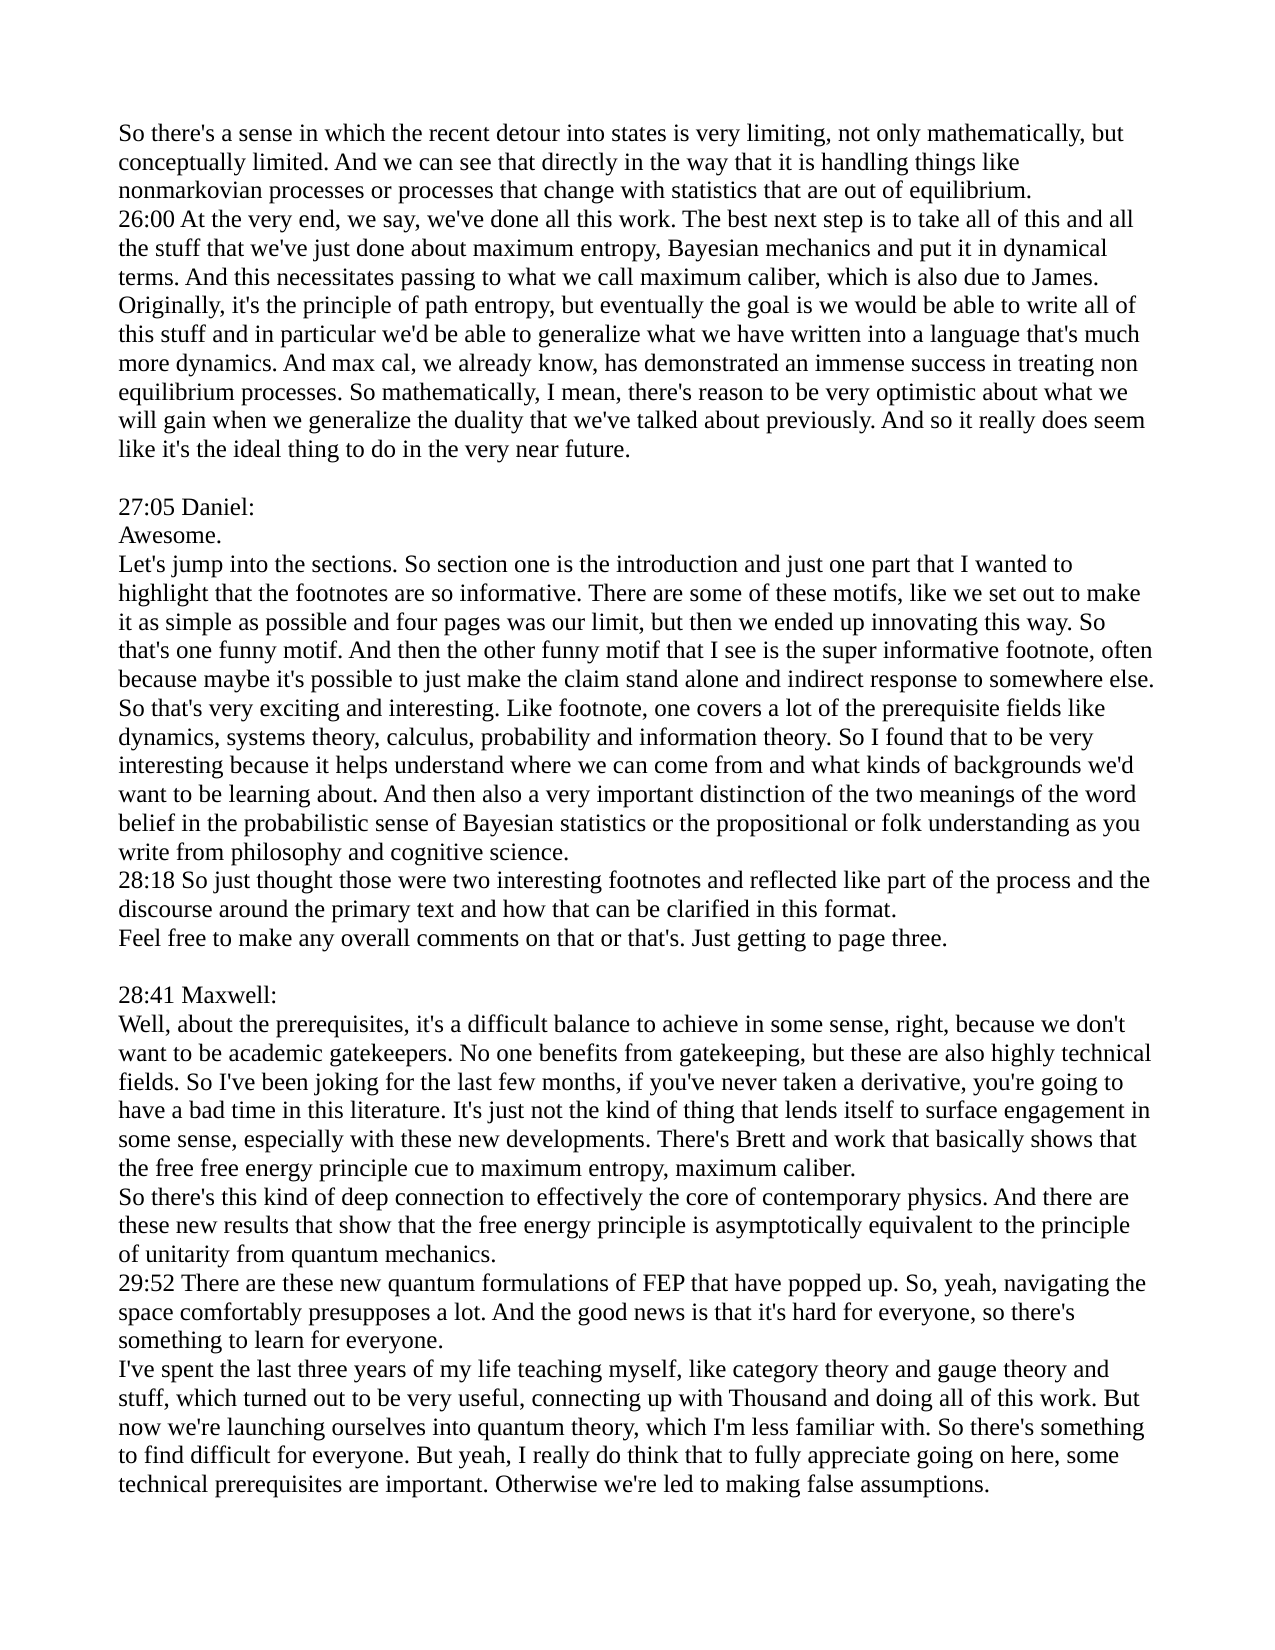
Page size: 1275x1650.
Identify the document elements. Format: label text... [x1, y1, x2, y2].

text So that's very exciting and interesting. Like footnote, one covers a lot of the prerequisite fields like dynamics, systems theory, calculus, probability and information theory. So I found that to be very interesting because it helps understand where we can come from and what kinds of backgrounds we'd want to be learning about. And then also a very important distinction of the two meanings of the word belief in the probabilistic sense of Bayesian statistics or the propositional or folk understanding as you write from philosophy and cognitive science. [118, 693, 1157, 866]
text 29:52 There are these new quantum formulations of FEP that have popped up. So, yeah, navigating the space comfortably presupposes a lot. And the good news is that it's hard for everyone, so there's something to learn for everyone. [118, 1268, 1157, 1354]
text 27:05 Daniel: [118, 492, 1157, 521]
text Well, about the prerequisites, it's a difficult balance to achieve in some sense, right, because we don't want to be academic gatekeepers. No one benefits from gatekeeping, but these are also highly technical fields. So I've been joking for the last few months, if you've never taken a derivative, you're going to have a bad time in this literature. It's just not the kind of thing that lends itself to surface engagement in some sense, especially with these new developments. There's Brett and work that basically shows that the free free energy principle cue to maximum entropy, maximum caliber. [118, 1009, 1157, 1182]
text Let's jump into the sections. So section one is the introduction and just one part that I wanted to highlight that the footnotes are so informative. There are some of these motifs, like we set out to make it as simple as possible and four pages was our limit, but then we ended up innovating this way. So that's one funny motif. And then the other funny motif that I see is the super informative footnote, often because maybe it's possible to just make the claim stand alone and indirect response to somewhere else. [118, 549, 1157, 693]
text So there's a sense in which the recent detour into states is very limiting, not only mathematically, but conceptually limited. And we can see that directly in the way that it is handling things like nonmarkovian processes or processes that change with statistics that are out of equilibrium. [118, 118, 1157, 204]
text Originally, it's the principle of path entropy, but eventually the goal is we would be able to write all of this stuff and in particular we'd be able to generalize what we have written into a language that's much more dynamics. And max cal, we already know, has demonstrated an immense success in treating non equilibrium processes. So mathematically, I mean, there's reason to be very optimistic about what we will gain when we generalize the duality that we've talked about previously. And so it really does seem like it's the ideal thing to do in the very near future. [118, 291, 1157, 463]
text 26:00 At the very end, we say, we've done all this work. The best next step is to take all of this and all the stuff that we've just done about maximum entropy, Bayesian mechanics and put it in dynamical terms. And this necessitates passing to what we call maximum caliber, which is also due to James. [118, 204, 1157, 291]
text Feel free to make any overall comments on that or that's. Just getting to page three. [118, 923, 1157, 952]
text I've spent the last three years of my life teaching myself, like category theory and gauge theory and stuff, which turned out to be very useful, connecting up with Thousand and doing all of this work. But now we're launching ourselves into quantum theory, which I'm less familiar with. So there's something to find difficult for everyone. But yeah, I really do think that to fully appreciate going on here, some technical prerequisites are important. Otherwise we're led to making false assumptions. [118, 1354, 1157, 1498]
text So there's this kind of deep connection to effectively the core of contemporary physics. And there are these new results that show that the free energy principle is asymptotically equivalent to the principle of unitarity from quantum mechanics. [118, 1182, 1157, 1268]
text 28:41 Maxwell: [118, 981, 1157, 1009]
text Awesome. [118, 521, 1157, 549]
text 28:18 So just thought those were two interesting footnotes and reflected like part of the process and the discourse around the primary text and how that can be clarified in this format. [118, 866, 1157, 923]
